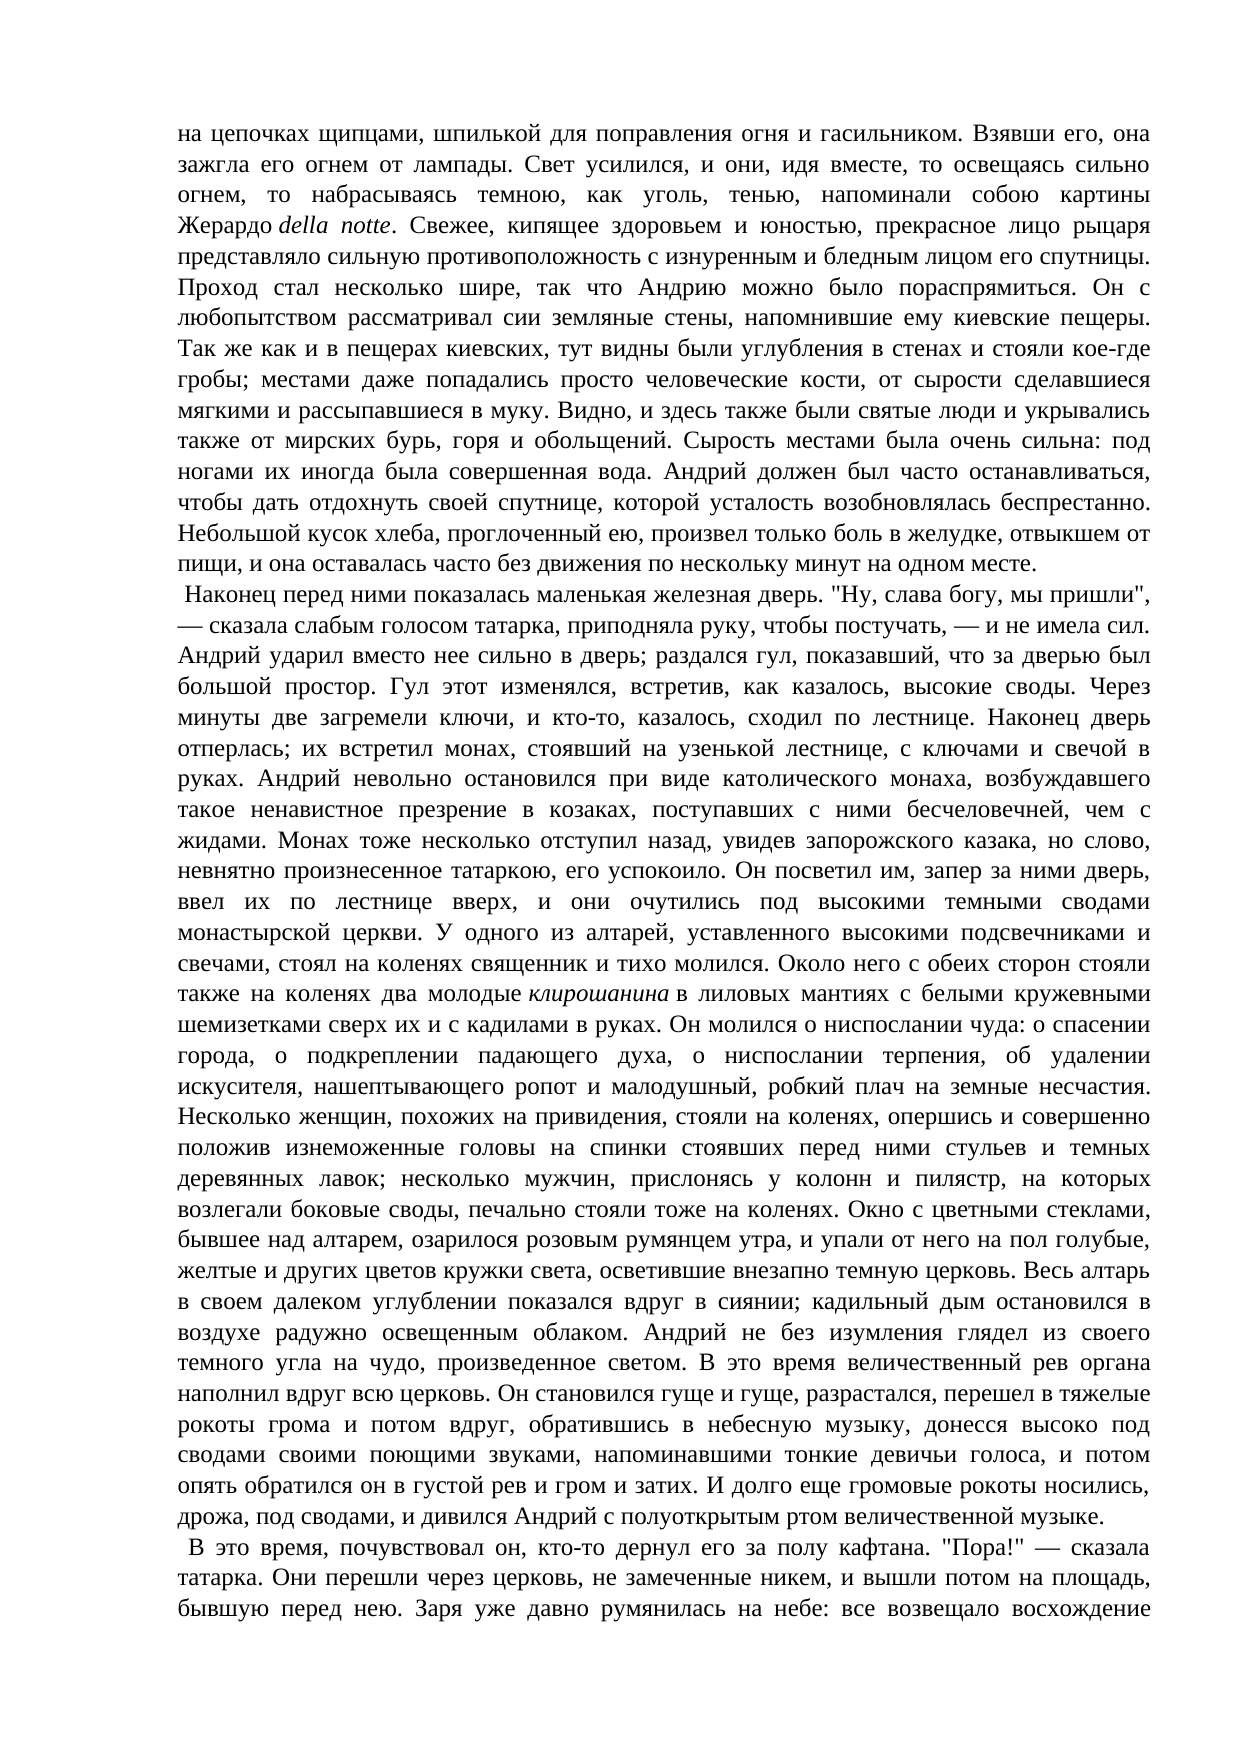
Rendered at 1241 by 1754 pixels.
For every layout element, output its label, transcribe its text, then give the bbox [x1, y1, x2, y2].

text В это время, почувствовал он, кто-то дернул его за полу кафтана. "Пора!" — сказала татарка. Они перешли через церковь, не замеченные никем, и вышли потом на площадь, бывшую перед нею. Заря уже давно румянилась на небе: все возвещало восхождение [177, 1532, 1152, 1622]
text Наконец перед ними показалась маленькая железная дверь. "Ну, слава богу, мы пришли", — сказала слабым голосом татарка, приподняла руку, чтобы постучать, — и не имела сил. Андрий ударил вместо нее сильно в дверь; раздался гул, показавший, что за дверью был большой простор. Гул этот изменялся, встретив, как казалось, высокие своды. Через минуты две загремели ключи, и кто-то, казалось, сходил по лестнице. Наконец дверь отперлась; их встретил монах, стоявший на узенькой лестнице, с ключами и свечой в руках. Андрий невольно остановился при виде католического монаха, возбуждавшего такое ненавистное презрение в козаках, поступавших с ними бесчеловечней, чем с жидами. Монах тоже несколько отступил назад, увидев запорожского казака, но слово, невнятно произнесенное татаркою, его успокоило. Он посветил им, запер за ними дверь, ввел их по лестнице вверх, и они очутились под высокими темными сводами монастырской церкви. У одного из алтарей, уставленного высокими подсвечниками и свечами, стоял на коленях священник и тихо молился. Около него с обеих сторон стояли также на коленях два молодые клирошанина в лиловых мантиях с белыми кружевными шемизетками сверх их и с кадилами в руках. Он молился о ниспослании чуда: о спасении города, о подкреплении падающего духа, о ниспослании терпения, об удалении искусителя, нашептывающего ропот и малодушный, робкий плач на земные несчастия. Несколько женщин, похожих на привидения, стояли на коленях, опершись и совершенно положив изнеможенные головы на спинки стоявших перед ними стульев и темных деревянных лавок; несколько мужчин, прислонясь у колонн и пилястр, на которых возлегали боковые своды, печально стояли тоже на коленях. Окно с цветными стеклами, бывшее над алтарем, озарилося розовым румянцем утра, и упали от него на пол голубые, желтые и других цветов кружки света, осветившие внезапно темную церковь. Весь алтарь в своем далеком углублении показался вдруг в сиянии; кадильный дым остановился в воздухе радужно освещенным облаком. Андрий не без изумления глядел из своего темного угла на чудо, произведенное светом. В это время величественный рев органа наполнил вдруг всю церковь. Он становился гуще и гуще, разрастался, перешел в тяжелые рокоты грома и потом вдруг, обратившись в небесную музыку, донесся высоко под сводами своими поющими звуками, напоминавшими тонкие девичьи голоса, и потом опять обратился он в густой рев и гром и затих. И долго еще громовые рокоты носились, дрожа, под сводами, и дивился Андрий с полуоткрытым ртом величественной музыке. [177, 579, 1152, 1530]
text на цепочках щипцами, шпилькой для поправления огня и гасильником. Взявши его, она зажгла его огнем от лампады. Свет усилился, и они, идя вместе, то освещаясь сильно огнем, то набрасываясь темною, как уголь, тенью, напоминали собою картины Жерардо della notte. Свежее, кипящее здоровьем и юностью, прекрасное лицо рыцаря представляло сильную противоположность с изнуренным и бледным лицом его спутницы. Проход стал несколько шире, так что Андрию можно было пораспрямиться. Он с любопытством рассматривал сии земляные стены, напомнившие ему киевские пещеры. Так же как и в пещерах киевских, тут видны были углубления в стенах и стояли кое-где гробы; местами даже попадались просто человеческие кости, от сырости сделавшиеся мягкими и рассыпавшиеся в муку. Видно, и здесь также были святые люди и укрывались также от мирских бурь, горя и обольщений. Сырость местами была очень сильна: под ногами их иногда была совершенная вода. Андрий должен был часто останавливаться, чтобы дать отдохнуть своей спутнице, которой усталость возобновлялась беспрестанно. Небольшой кусок хлеба, проглоченный ею, произвел только боль в желудке, отвыкшем от пищи, и она оставалась часто без движения по нескольку минут на одном месте. [177, 118, 1152, 577]
